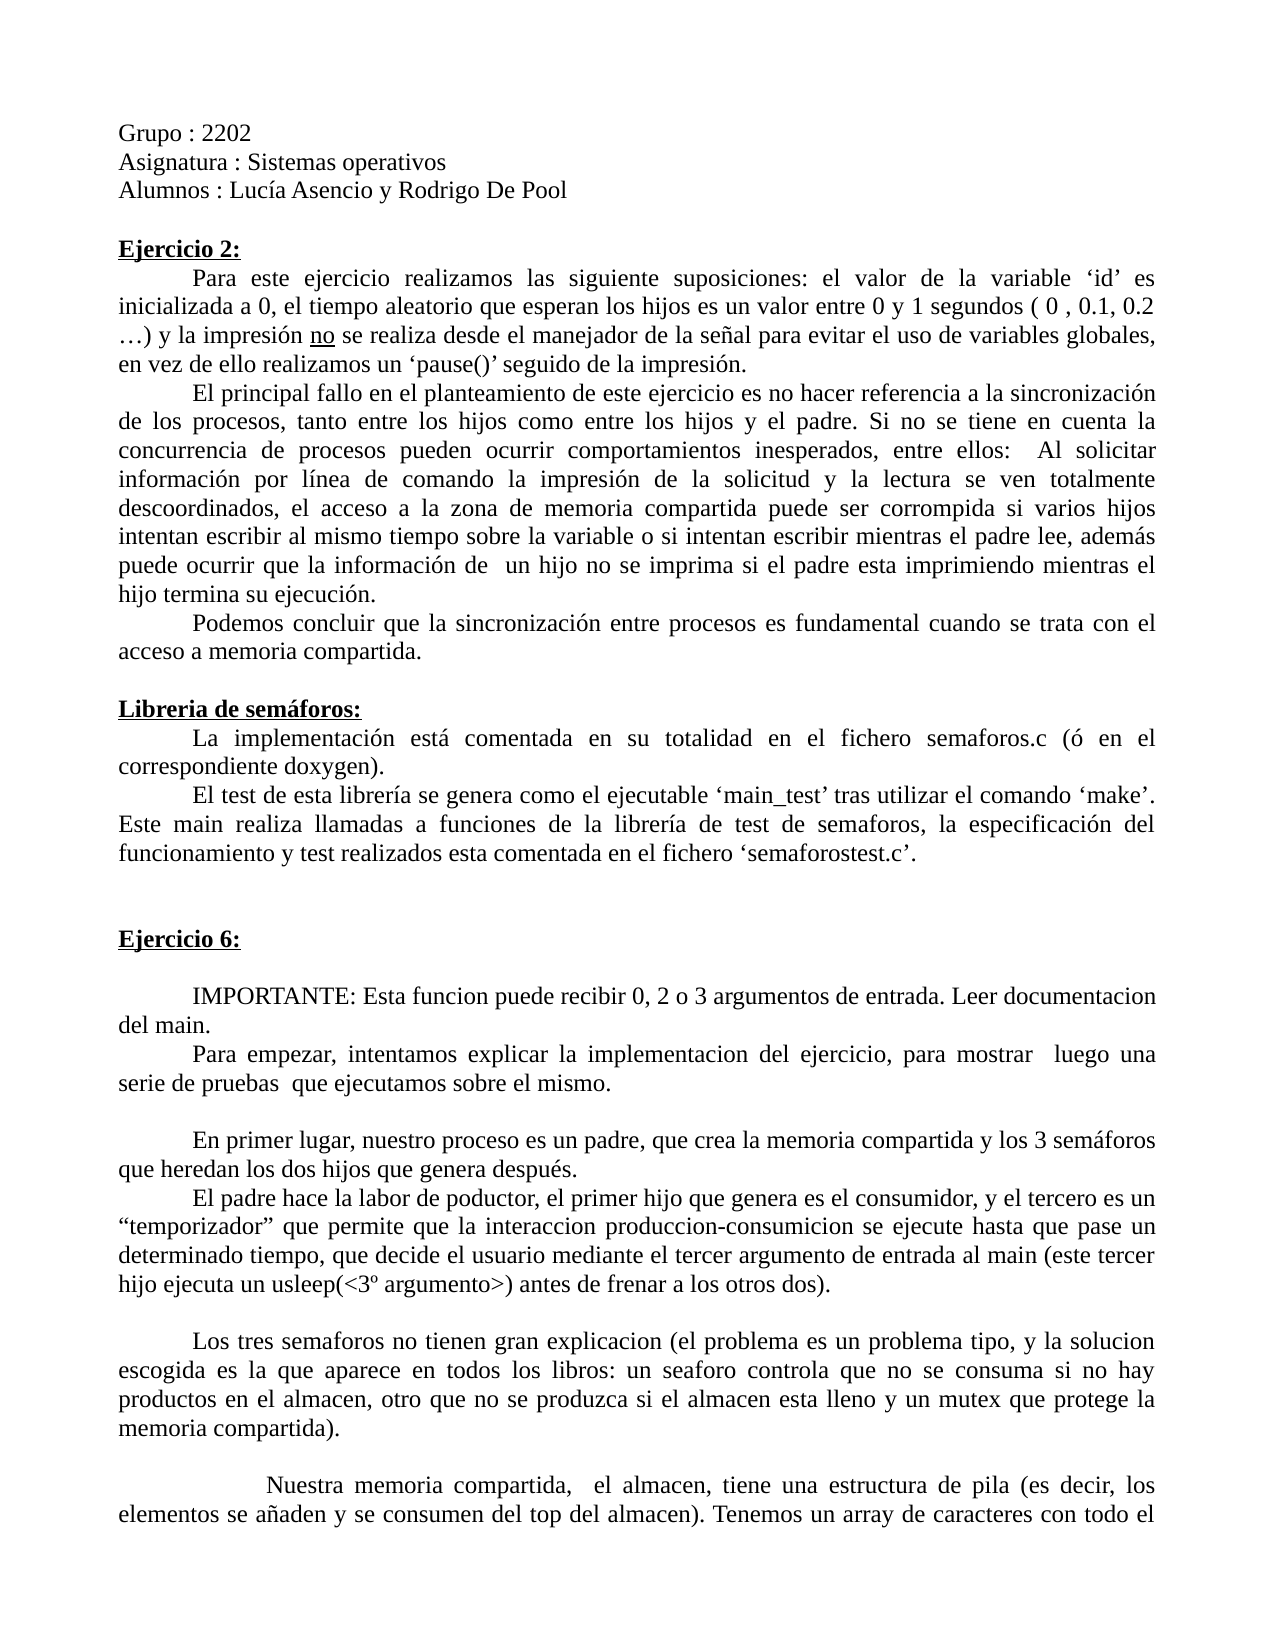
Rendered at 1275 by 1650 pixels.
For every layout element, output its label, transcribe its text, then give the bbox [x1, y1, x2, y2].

text La implementación está comentada en su totalidad en el fichero semaforos.c (ó en el correspondiente doxygen). [118, 723, 1157, 780]
text Ejercicio 2: [118, 234, 1157, 263]
text El padre hace la labor de poductor, el primer hijo que genera es el consumidor, y el tercero es un “temporizador” que permite que la interaccion produccion-consumicion se ejecute hasta que pase un determinado tiempo, que decide el usuario mediante el tercer argumento de entrada al main (este tercer hijo ejecuta un usleep(<3º argumento>) antes de frenar a los otros dos). [118, 1183, 1157, 1298]
text Los tres semaforos no tienen gran explicacion (el problema es un problema tipo, y la solucion escogida es la que aparece en todos los libros: un seaforo controla que no se consuma si no hay productos en el almacen, otro que no se produzca si el almacen esta lleno y un mutex que protege la memoria compartida). [118, 1326, 1157, 1441]
text Para este ejercicio realizamos las siguiente suposiciones: el valor de la variable ‘id’ es inicializada a 0, el tiempo aleatorio que esperan los hijos es un valor entre 0 y 1 segundos ( 0 , 0.1, 0.2 …) y la impresión no se realiza desde el manejador de la señal para evitar el uso de variables globales, en vez de ello realizamos un ‘pause()’ seguido de la impresión. [118, 263, 1157, 378]
text El principal fallo en el planteamiento de este ejercicio es no hacer referencia a la sincronización de los procesos, tanto entre los hijos como entre los hijos y el padre. Si no se tiene en cuenta la concurrencia de procesos pueden ocurrir comportamientos inesperados, entre ellos: Al solicitar información por línea de comando la impresión de la solicitud y la lectura se ven totalmente descoordinados, el acceso a la zona de memoria compartida puede ser corrompida si varios hijos intentan escribir al mismo tiempo sobre la variable o si intentan escribir mientras el padre lee, además puede ocurrir que la información de un hijo no se imprima si el padre esta imprimiendo mientras el hijo termina su ejecución. [118, 378, 1157, 608]
text Para empezar, intentamos explicar la implementacion del ejercicio, para mostrar luego una serie de pruebas que ejecutamos sobre el mismo. [118, 1039, 1157, 1096]
text En primer lugar, nuestro proceso es un padre, que crea la memoria compartida y los 3 semáforos que heredan los dos hijos que genera después. [118, 1125, 1157, 1183]
text Libreria de semáforos: [118, 694, 1157, 723]
text El test de esta librería se genera como el ejecutable ‘main_test’ tras utilizar el comando ‘make’. Este main realiza llamadas a funciones de la librería de test de semaforos, la especificación del funcionamiento y test realizados esta comentada en el fichero ‘semaforostest.c’. [118, 780, 1157, 866]
text Nuestra memoria compartida, el almacen, tiene una estructura de pila (es decir, los elementos se añaden y se consumen del top del almacen). Tenemos un array de caracteres con todo el [118, 1470, 1157, 1528]
text IMPORTANTE: Esta funcion puede recibir 0, 2 o 3 argumentos de entrada. Leer documentacion del main. [118, 981, 1157, 1039]
text Ejercicio 6: [118, 924, 1157, 953]
text Podemos concluir que la sincronización entre procesos es fundamental cuando se trata con el acceso a memoria compartida. [118, 608, 1157, 665]
